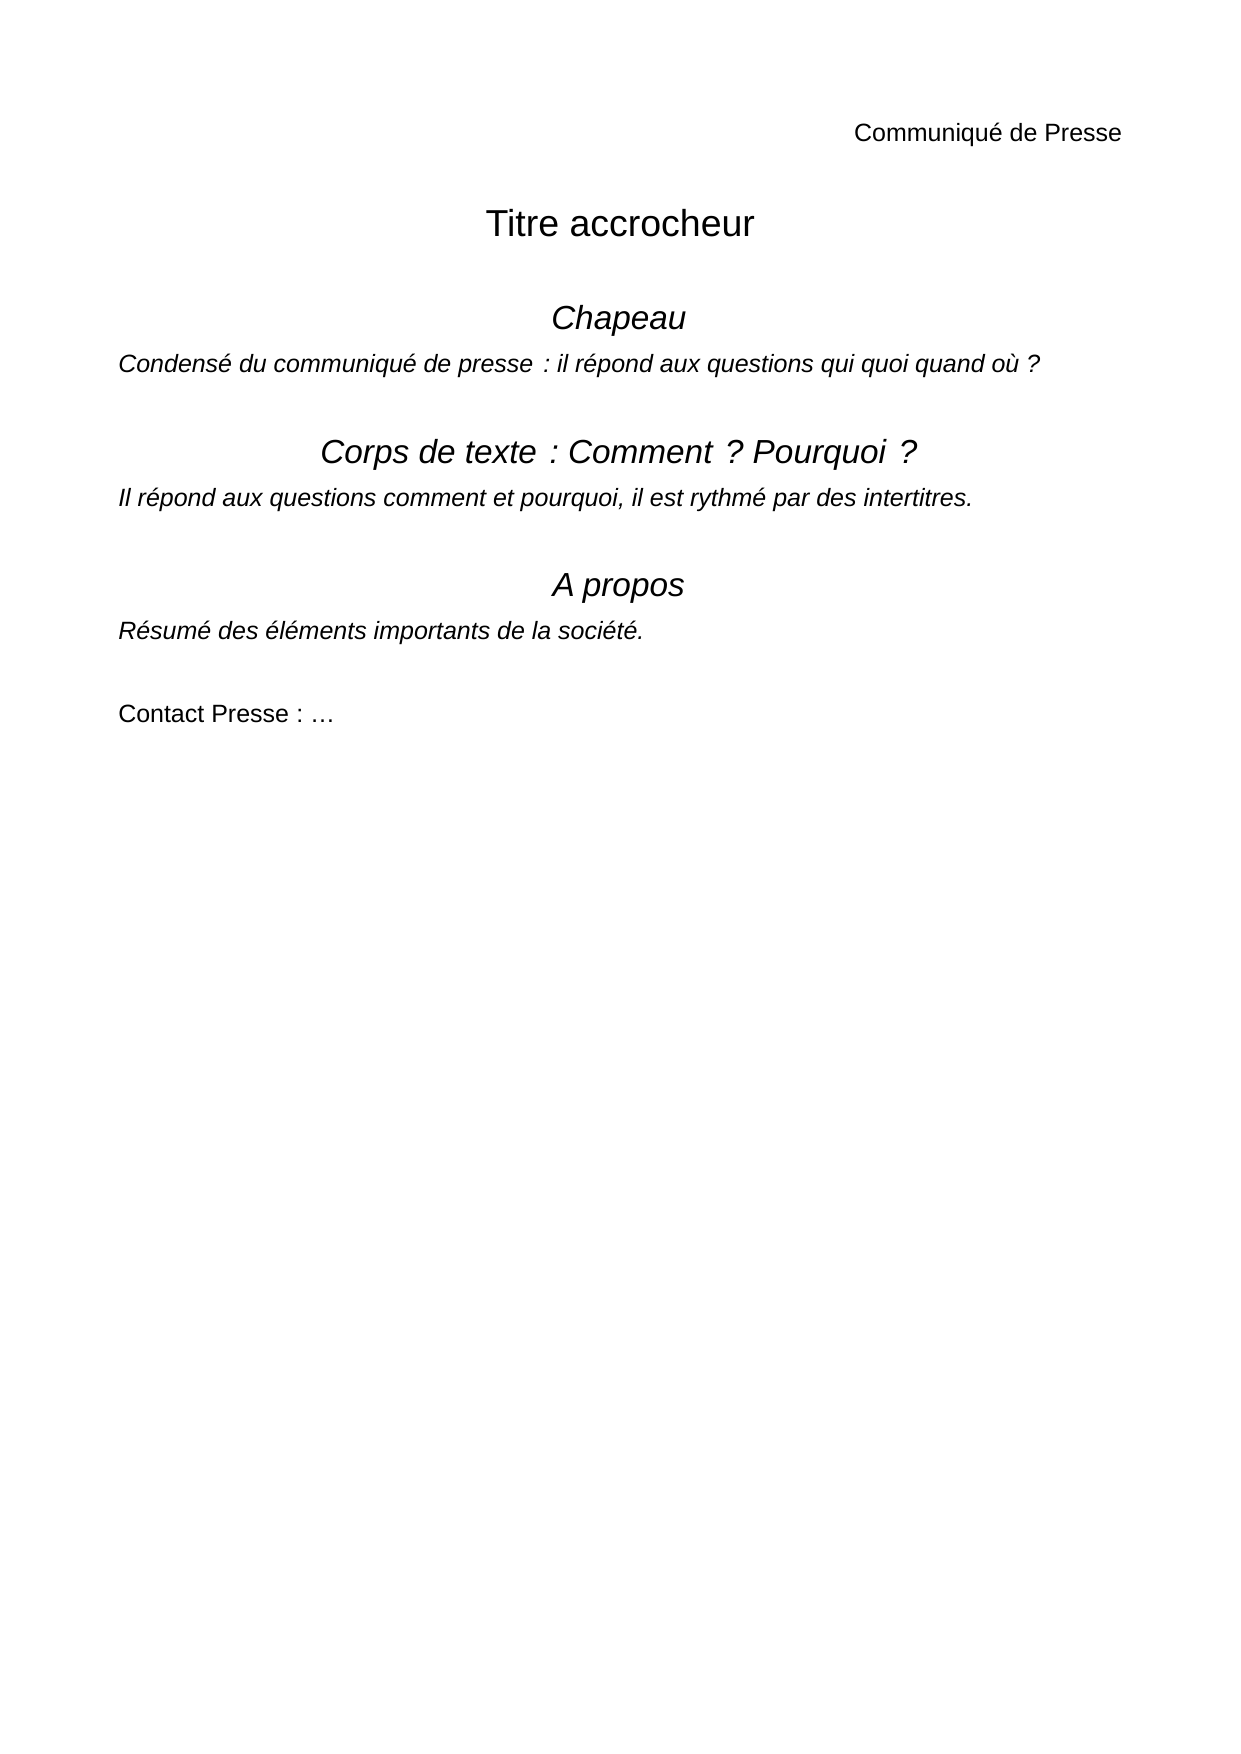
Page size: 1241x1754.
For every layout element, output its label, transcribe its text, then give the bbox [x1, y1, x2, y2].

text Contact Presse : … [118, 698, 1122, 727]
text Condensé du communiqué de presse : il répond aux questions qui quoi quand où ? [118, 349, 1122, 378]
text Il répond aux questions comment et pourquoi, il est rythmé par des intertitres. [118, 483, 1122, 511]
subtitle Corps de texte : Comment ? Pourquoi ? [118, 432, 1122, 470]
text Résumé des éléments importants de la société. [118, 616, 1122, 645]
subtitle A propos [118, 565, 1122, 603]
subtitle Chapeau [118, 298, 1122, 337]
title Titre accrocheur [118, 201, 1122, 244]
